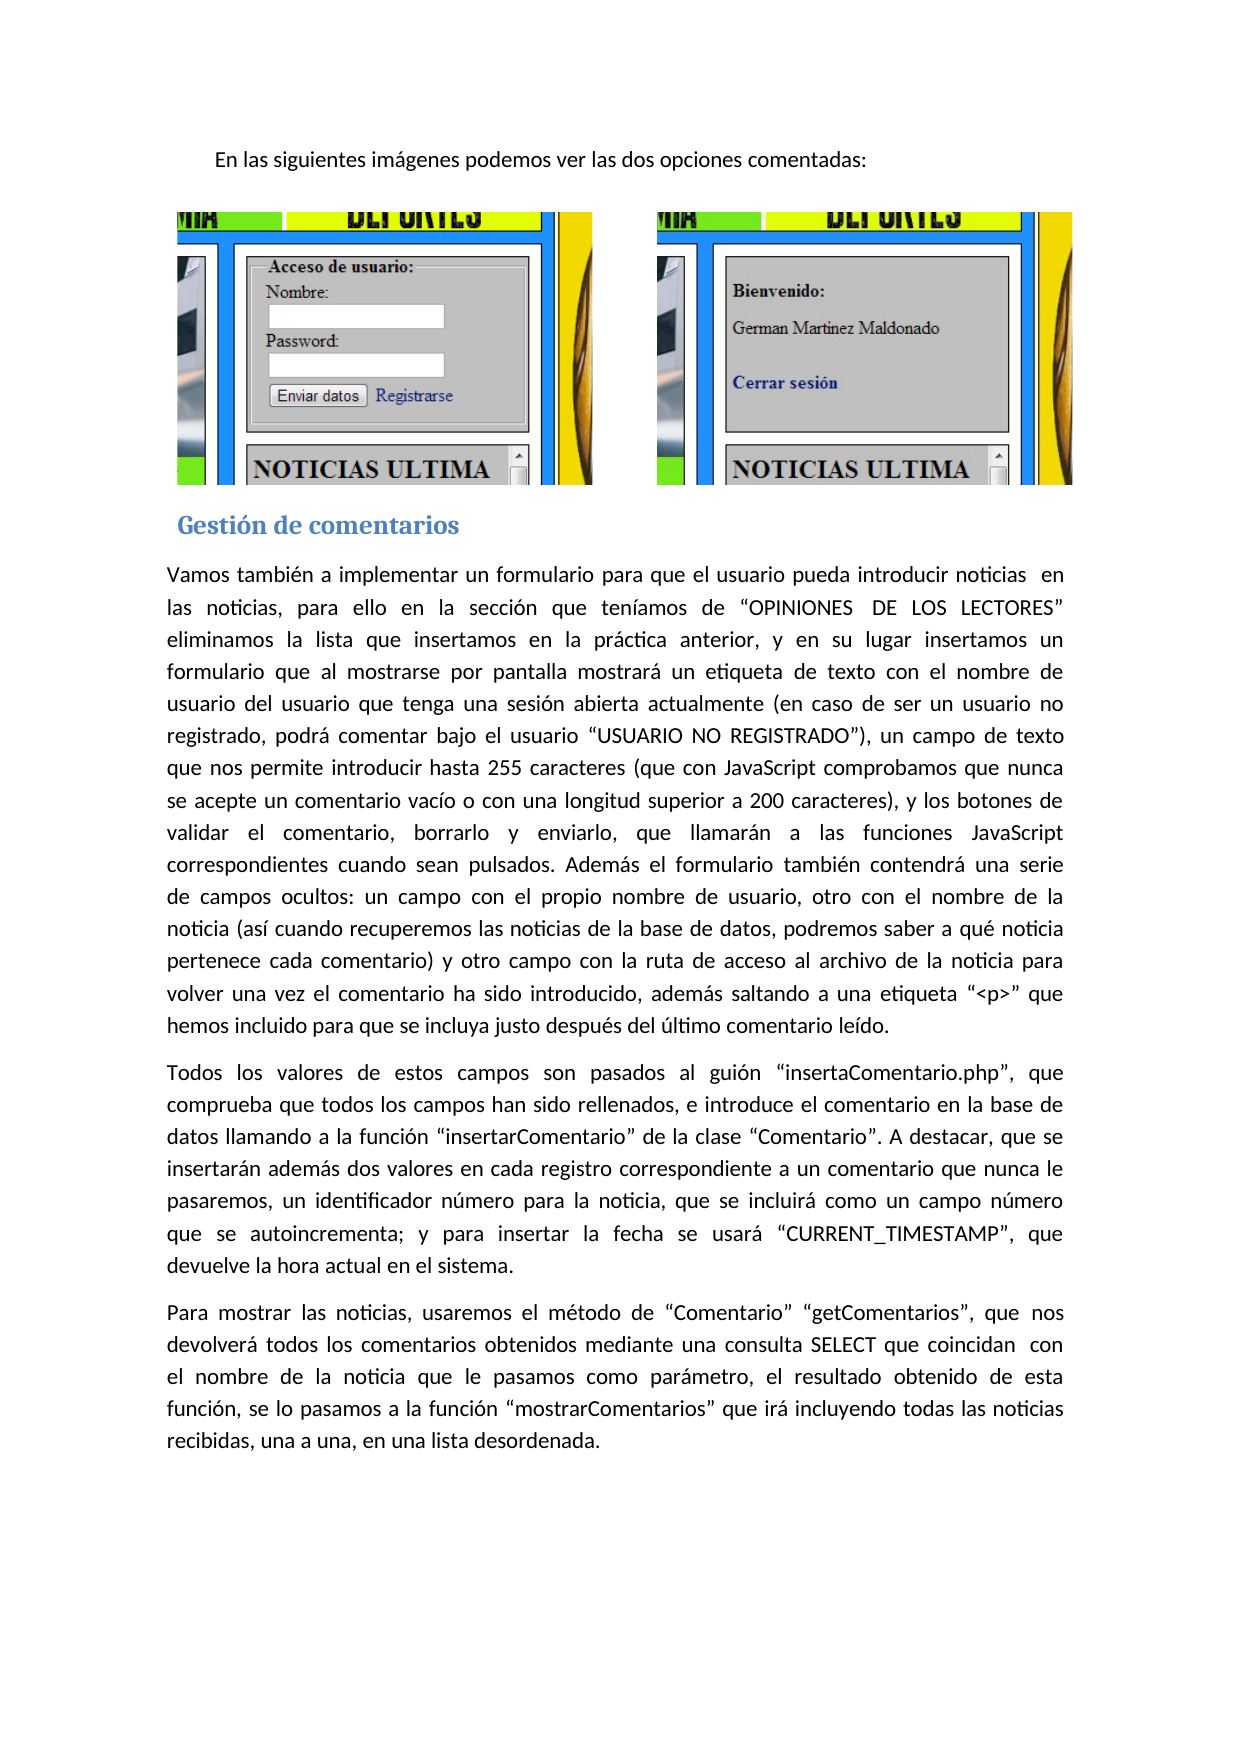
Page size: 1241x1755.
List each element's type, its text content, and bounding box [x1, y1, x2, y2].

text Vamos también a implementar un formulario para que el usuario pueda introducir noticias en las noticias, para ello en la sección que teníamos de “OPINIONES DE LOS LECTORES” eliminamos la lista que insertamos en la práctica anterior, y en su lugar insertamos un formulario que al mostrarse por pantalla mostrará un etiqueta de texto con el nombre de usuario del usuario que tenga una sesión abierta actualmente (en caso de ser un usuario no registrado, podrá comentar bajo el usuario “USUARIO NO REGISTRADO”), un campo de texto que nos permite introducir hasta 255 caracteres (que con JavaScript comprobamos que nunca se acepte un comentario vacío o con una longitud superior a 200 caracteres), y los botones de validar el comentario, borrarlo y enviarlo, que llamarán a las funciones JavaScript correspondientes cuando sean pulsados. Además el formulario también contendrá una serie de campos ocultos: un campo con el propio nombre de usuario, otro con el nombre de la noticia (así cuando recuperemos las noticias de la base de datos, podremos saber a qué noticia pertenece cada comentario) y otro campo con la ruta de acceso al archivo de la noticia para volver una vez el comentario ha sido introducido, además saltando a una etiqueta “<p>” que hemos incluido para que se incluya justo después del último comentario leído. [167, 560, 1064, 1039]
text Todos los valores de estos campos son pasados al guión “insertaComentario.php”, que comprueba que todos los campos han sido rellenados, e introduce el comentario en la base de datos llamando a la función “insertarComentario” de la clase “Comentario”. A destacar, que se insertarán además dos valores en cada registro correspondiente a un comentario que nunca le pasaremos, un identificador número para la noticia, que se incluirá como un campo número que se autoincrementa; y para insertar la fecha se usará “CURRENT_TIMESTAMP”, que devuelve la hora actual en el sistema. [167, 1058, 1064, 1279]
subtitle Gestión de comentarios [177, 510, 1082, 541]
text Para mostrar las noticias, usaremos el método de “Comentario” “getComentarios”, que nos devolverá todos los comentarios obtenidos mediante una consulta SELECT que coincidan con el nombre de la noticia que le pasamos como parámetro, el resultado obtenido de esta función, se lo pasamos a la función “mostrarComentarios” que irá incluyendo todas las noticias recibidas, una a una, en una lista desordenada. [167, 1298, 1064, 1454]
text En las siguientes imágenes podemos ver las dos opciones comentadas: [177, 145, 1082, 173]
